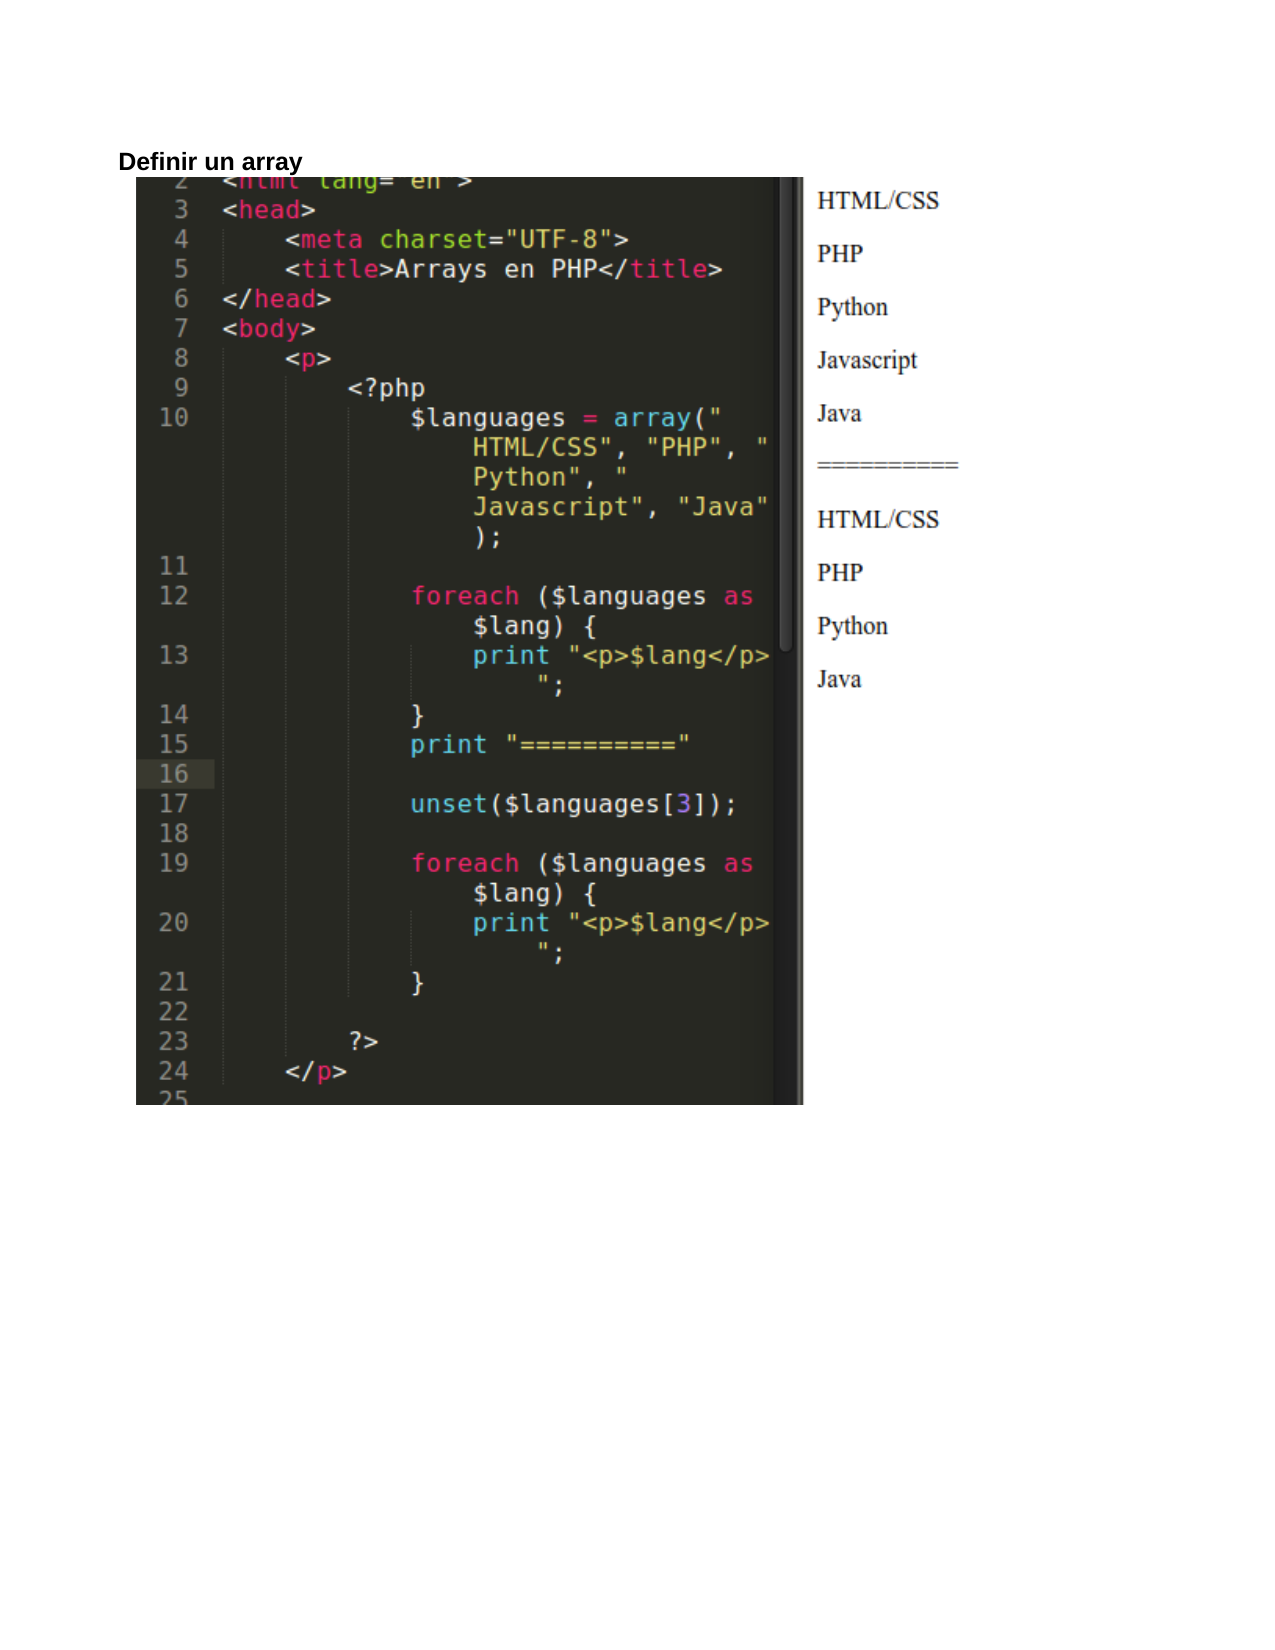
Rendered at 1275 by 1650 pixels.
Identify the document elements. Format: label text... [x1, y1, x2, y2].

picture [136, 177, 1139, 1105]
text Definir un array [118, 147, 1157, 176]
